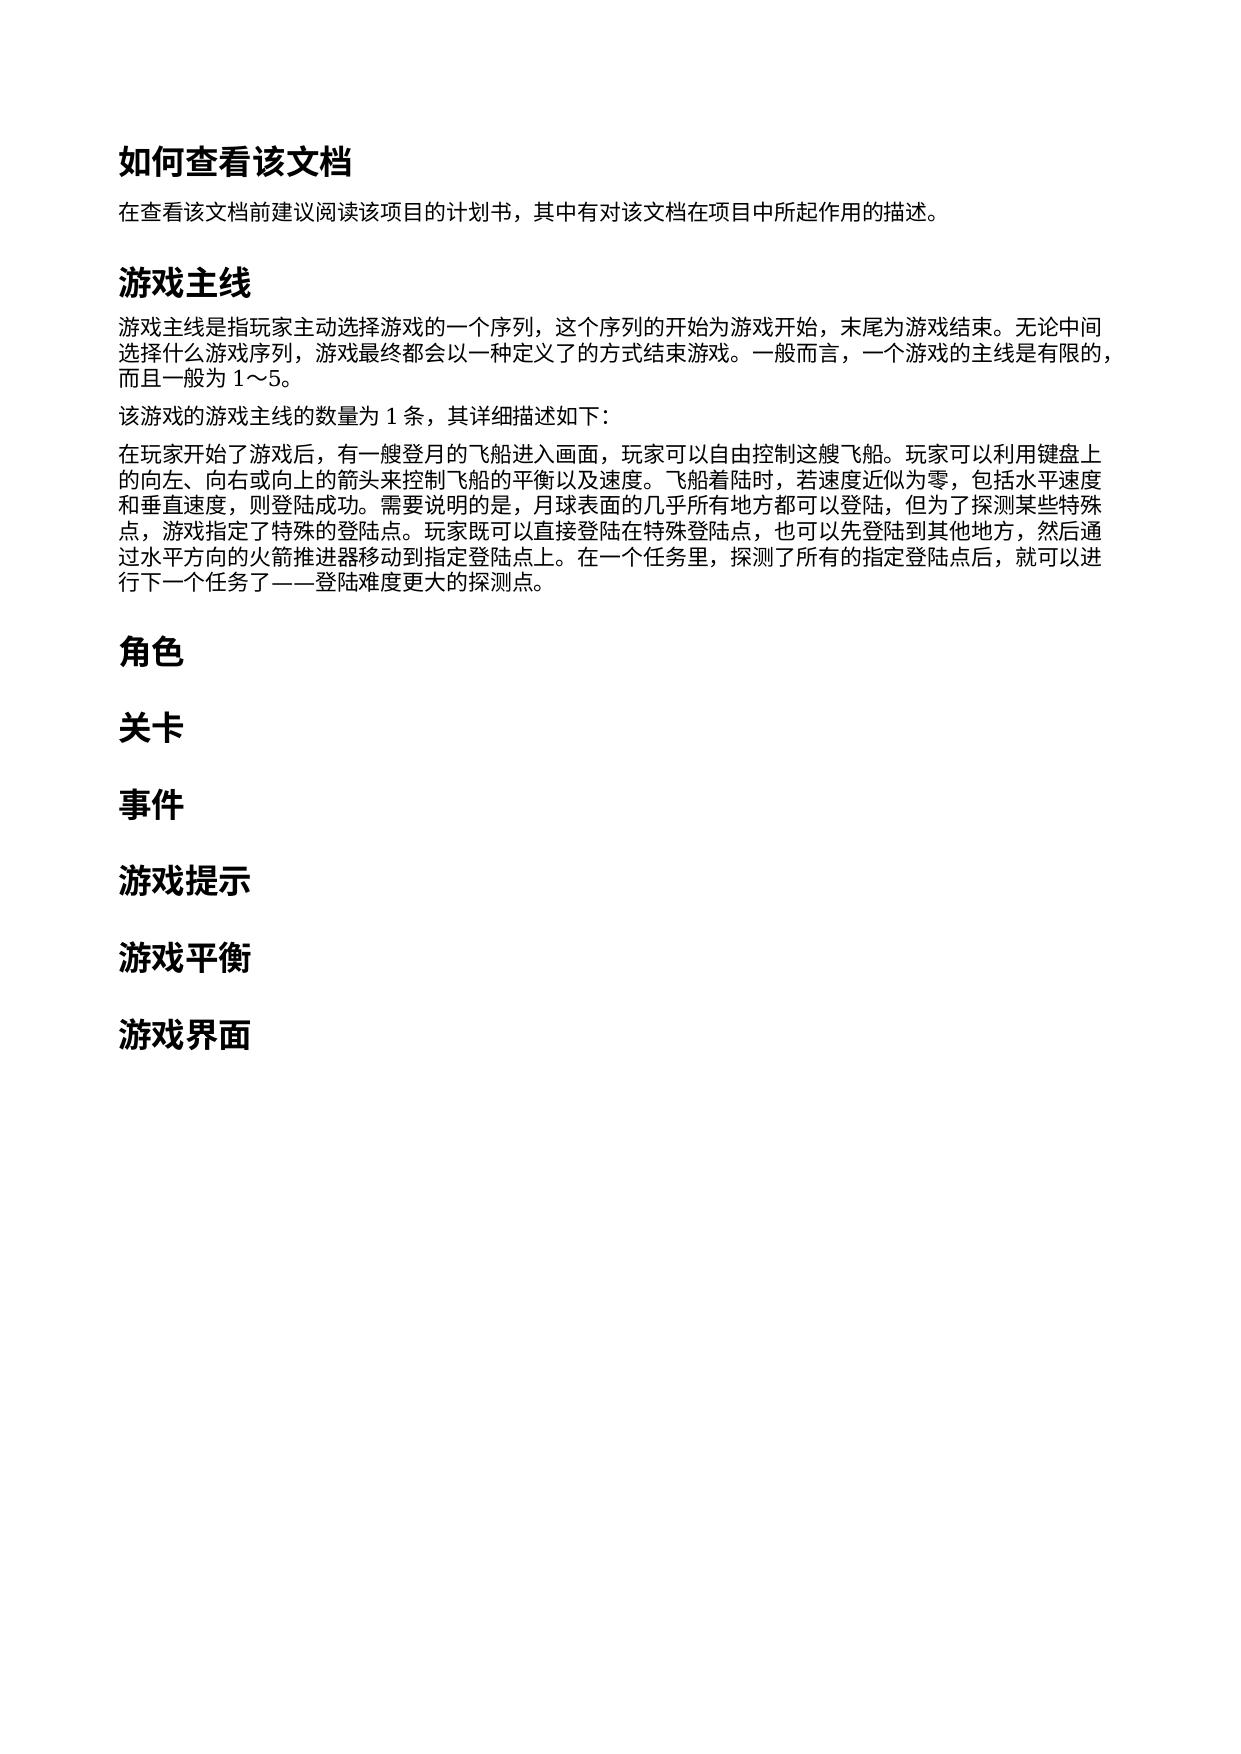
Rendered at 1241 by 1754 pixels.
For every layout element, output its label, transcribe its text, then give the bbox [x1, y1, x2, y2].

text 游戏主线是指玩家主动选择游戏的一个序列，这个序列的开始为游戏开始，末尾为游戏结束。无论中间选择什么游戏序列，游戏最终都会以一种定义了的方式结束游戏。一般而言，一个游戏的主线是有限的，而且一般为1～5。 [118, 315, 1122, 392]
subtitle 事件 [118, 786, 1122, 825]
subtitle 如何查看该文档 [118, 143, 1122, 182]
subtitle 游戏提示 [118, 863, 1122, 902]
text 在查看该文档前建议阅读该项目的计划书，其中有对该文档在项目中所起作用的描述。 [118, 195, 1122, 226]
subtitle 游戏主线 [118, 264, 1122, 303]
subtitle 角色 [118, 633, 1122, 672]
subtitle 关卡 [118, 710, 1122, 749]
text 在玩家开始了游戏后，有一艘登月的飞船进入画面，玩家可以自由控制这艘飞船。玩家可以利用键盘上的向左、向右或向上的箭头来控制飞船的平衡以及速度。飞船着陆时，若速度近似为零，包括水平速度和垂直速度，则登陆成功。需要说明的是，月球表面的几乎所有地方都可以登陆，但为了探测某些特殊点，游戏指定了特殊的登陆点。玩家既可以直接登陆在特殊登陆点，也可以先登陆到其他地方，然后通过水平方向的火箭推进器移动到指定登陆点上。在一个任务里，探测了所有的指定登陆点后，就可以进行下一个任务了——登陆难度更大的探测点。 [118, 442, 1122, 596]
text 该游戏的游戏主线的数量为1条，其详细描述如下： [118, 404, 1122, 430]
subtitle 游戏界面 [118, 1016, 1122, 1055]
subtitle 游戏平衡 [118, 939, 1122, 978]
